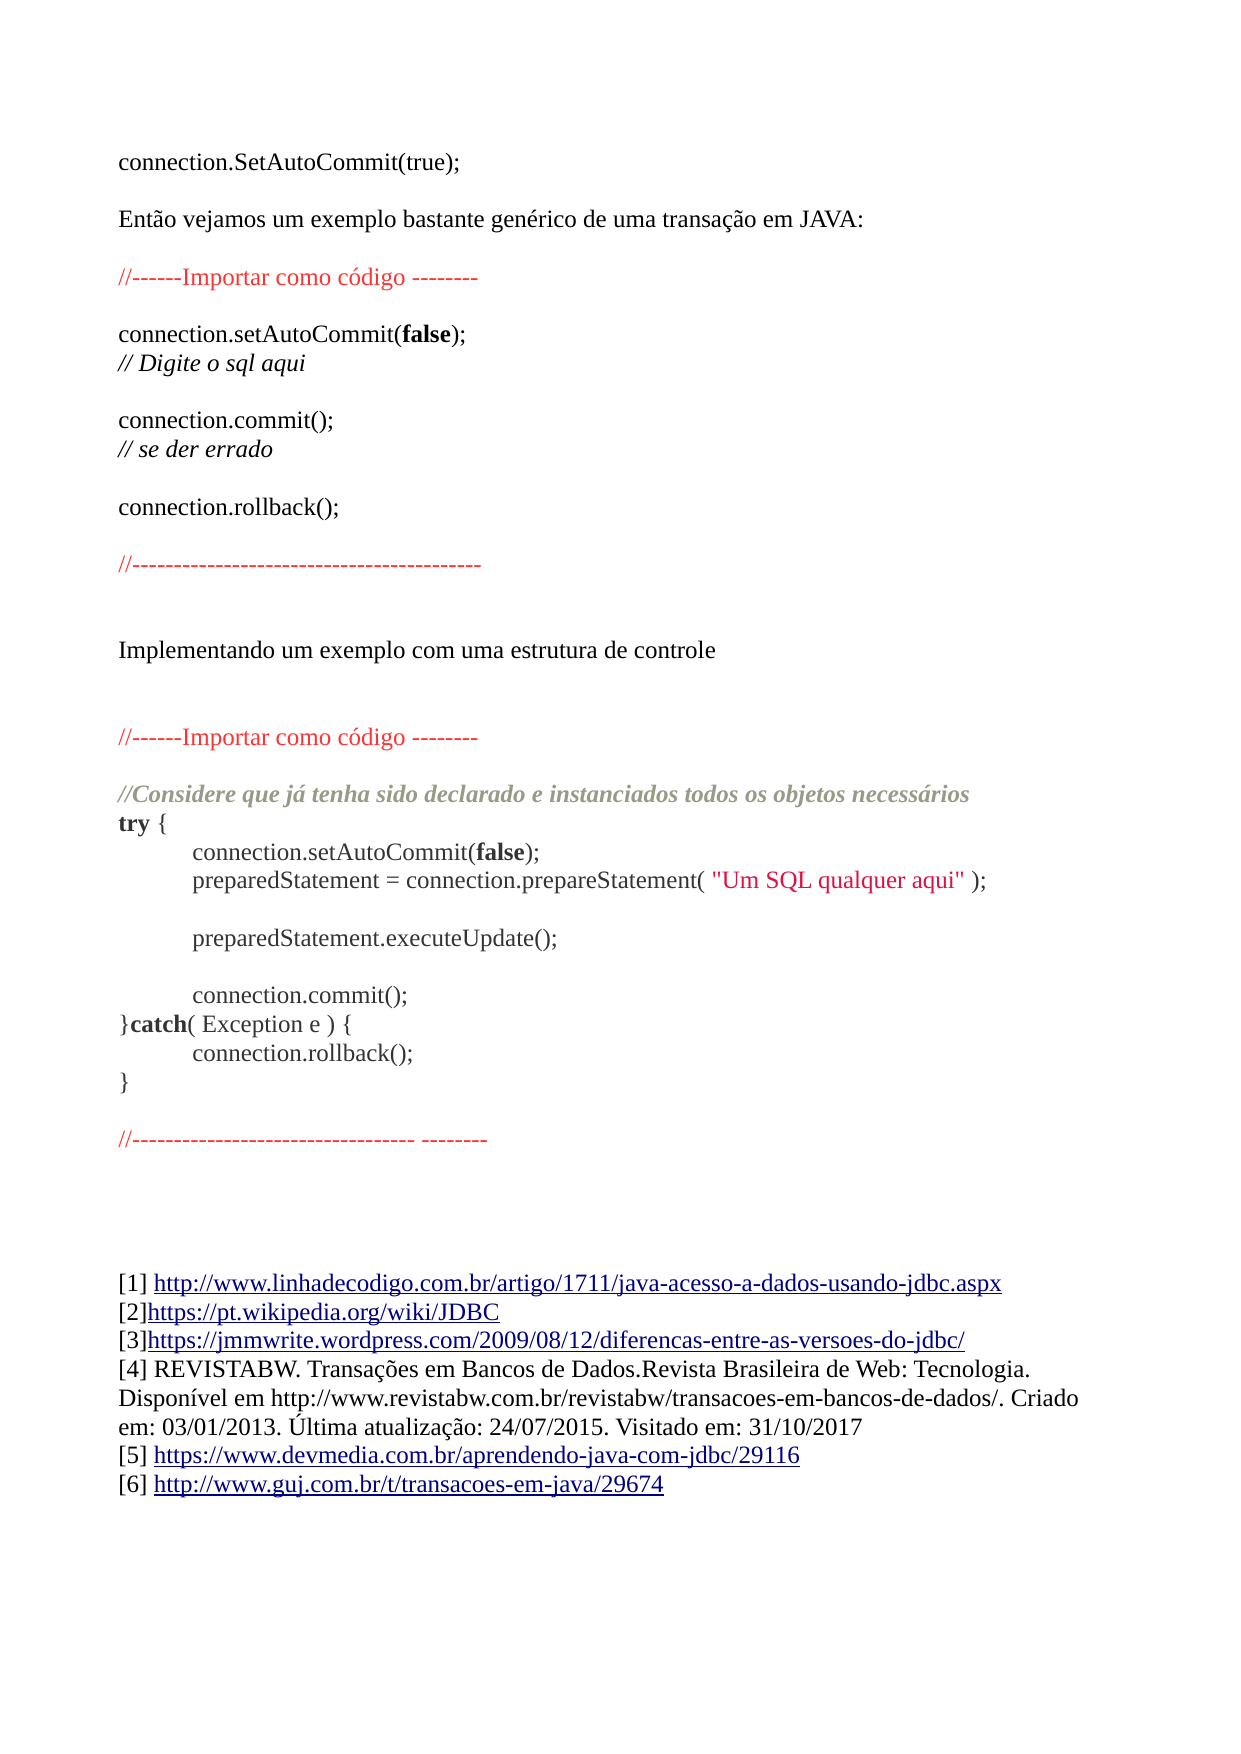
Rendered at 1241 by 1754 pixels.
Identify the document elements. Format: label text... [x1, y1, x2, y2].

text connection.setAutoCommit(false); [118, 319, 1122, 348]
text preparedStatement.executeUpdate(); [118, 923, 1122, 952]
text Então vejamos um exemplo bastante genérico de uma transação em JAVA: [118, 204, 1122, 233]
text connection.rollback(); [118, 492, 1122, 521]
text connection.SetAutoCommit(true); [118, 147, 1122, 176]
text } [118, 1067, 1122, 1096]
text [6] http://www.guj.com.br/t/transacoes-em-java/29674 [118, 1469, 1122, 1498]
text //------Importar como código -------- [118, 262, 1122, 291]
text [3]https://jmmwrite.wordpress.com/2009/08/12/diferencas-entre-as-versoes-do-jdbc/ [118, 1326, 1122, 1354]
text //------Importar como código -------- [118, 722, 1122, 751]
text connection.rollback(); [118, 1038, 1122, 1067]
text }catch( Exception e ) { [118, 1009, 1122, 1038]
text connection.commit(); [118, 981, 1122, 1009]
text // Digite o sql aqui [118, 348, 1122, 377]
text connection.commit(); [118, 406, 1122, 434]
text [2]https://pt.wikipedia.org/wiki/JDBC [118, 1297, 1122, 1326]
text //------------------------------------------ [118, 549, 1122, 578]
text connection.setAutoCommit(false); [118, 837, 1122, 866]
text Implementando um exemplo com uma estrutura de controle [118, 636, 1122, 664]
text //---------------------------------- -------- [118, 1124, 1122, 1153]
text try { [118, 808, 1122, 837]
text // se der errado [118, 434, 1122, 463]
text preparedStatement = connection.prepareStatement( "Um SQL qualquer aqui" ); [118, 866, 1122, 894]
text [4] REVISTABW. Transações em Bancos de Dados.Revista Brasileira de Web: Tecnologia. Disponível em http://www.revistabw.com.br/revistabw/transacoes-em-bancos-de-dados/. Criado em: 03/01/2013. Última atualização: 24/07/2015. Visitado em: 31/10/2017 [118, 1354, 1122, 1441]
text [1] http://www.linhadecodigo.com.br/artigo/1711/java-acesso-a-dados-usando-jdbc.aspx [118, 1268, 1122, 1297]
text //Considere que já tenha sido declarado e instanciados todos os objetos necessários [118, 779, 1122, 808]
text [5] https://www.devmedia.com.br/aprendendo-java-com-jdbc/29116 [118, 1441, 1122, 1469]
